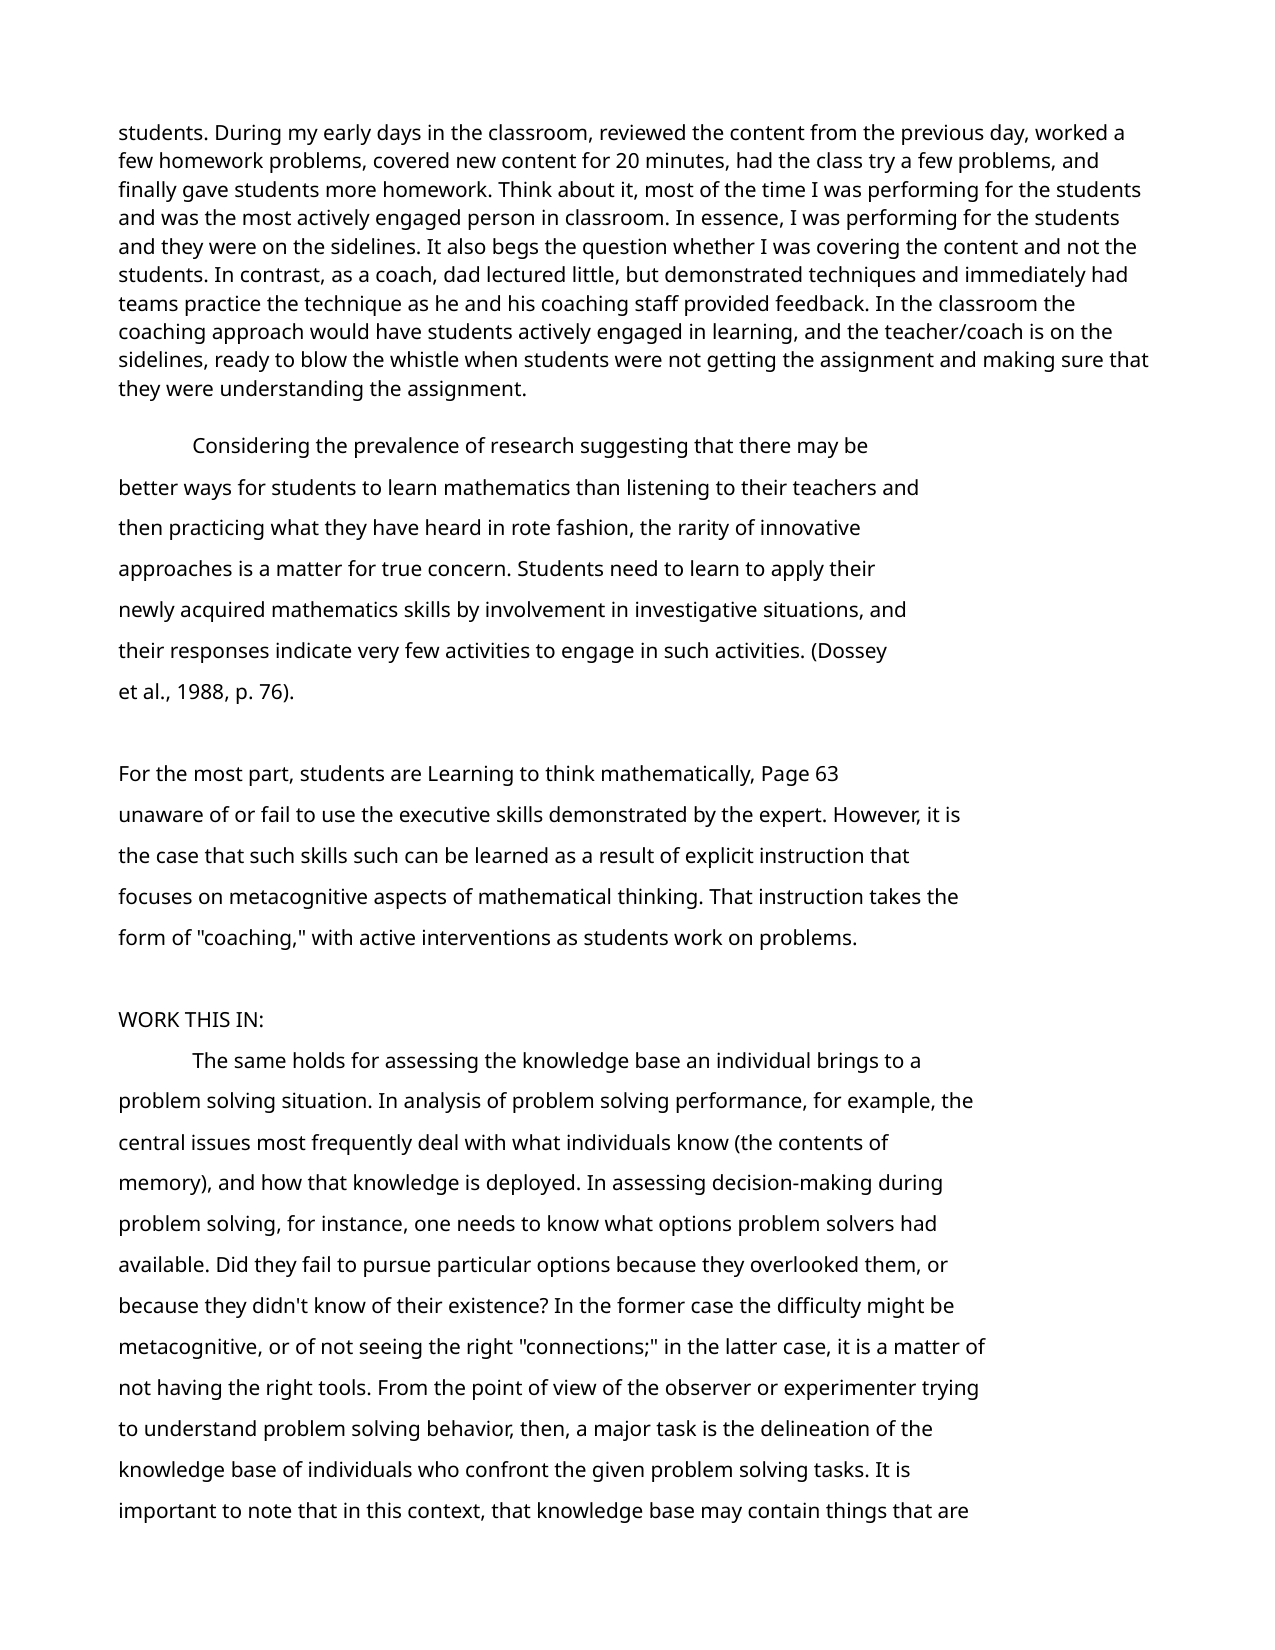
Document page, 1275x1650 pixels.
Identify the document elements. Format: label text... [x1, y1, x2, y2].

text approaches is a matter for true concern. Students need to learn to apply their [118, 554, 1157, 583]
text not having the right tools. From the point of view of the observer or experimenter trying [118, 1373, 1157, 1402]
text et al., 1988, p. 76). [118, 677, 1157, 706]
text central issues most frequently deal with what individuals know (the contents of [118, 1128, 1157, 1156]
text because they didn't know of their existence? In the former case the difficulty might be [118, 1291, 1157, 1320]
text problem solving situation. In analysis of problem solving performance, for example, the [118, 1087, 1157, 1115]
text For the most part, students are Learning to think mathematically, Page 63 [118, 759, 1157, 788]
text then practicing what they have heard in rote fashion, the rarity of innovative [118, 513, 1157, 542]
text The same holds for assessing the knowledge base an individual brings to a [118, 1046, 1157, 1074]
text newly acquired mathematics skills by involvement in investigative situations, and [118, 595, 1157, 624]
text students. During my early days in the classroom, reviewed the content from the previous day, worked a few homework problems, covered new content for 20 minutes, had the class try a few problems, and finally gave students more homework. Think about it, most of the time I was performing for the students and was the most actively engaged person in classroom. In essence, I was performing for the students and they were on the sidelines. It also begs the question whether I was covering the content and not the students. In contrast, as a coach, dad lectured little, but demonstrated techniques and immediately had teams practice the technique as he and his coaching staff provided feedback. In the classroom the coaching approach would have students actively engaged in learning, and the teacher/coach is on the sidelines, ready to blow the whistle when students were not getting the assignment and making sure that they were understanding the assignment. [118, 118, 1157, 402]
text Considering the prevalence of research suggesting that there may be [118, 432, 1157, 460]
text WORK THIS IN: [118, 1005, 1157, 1033]
text form of "coaching," with active interventions as students work on problems. [118, 923, 1157, 951]
text knowledge base of individuals who confront the given problem solving tasks. It is [118, 1455, 1157, 1483]
text important to note that in this context, that knowledge base may contain things that are [118, 1496, 1157, 1524]
text focuses on metacognitive aspects of mathematical thinking. That instruction takes the [118, 882, 1157, 910]
text their responses indicate very few activities to engage in such activities. (Dossey [118, 636, 1157, 665]
text the case that such skills such can be learned as a result of explicit instruction that [118, 841, 1157, 869]
text available. Did they fail to pursue particular options because they overlooked them, or [118, 1250, 1157, 1279]
text better ways for students to learn mathematics than listening to their teachers and [118, 473, 1157, 501]
text metacognitive, or of not seeing the right "connections;" in the latter case, it is a matter of [118, 1332, 1157, 1361]
text to understand problem solving behavior, then, a major task is the delineation of the [118, 1414, 1157, 1443]
text problem solving, for instance, one needs to know what options problem solvers had [118, 1209, 1157, 1238]
text unaware of or fail to use the executive skills demonstrated by the expert. However, it is [118, 800, 1157, 828]
text memory), and how that knowledge is deployed. In assessing decision-making during [118, 1168, 1157, 1197]
